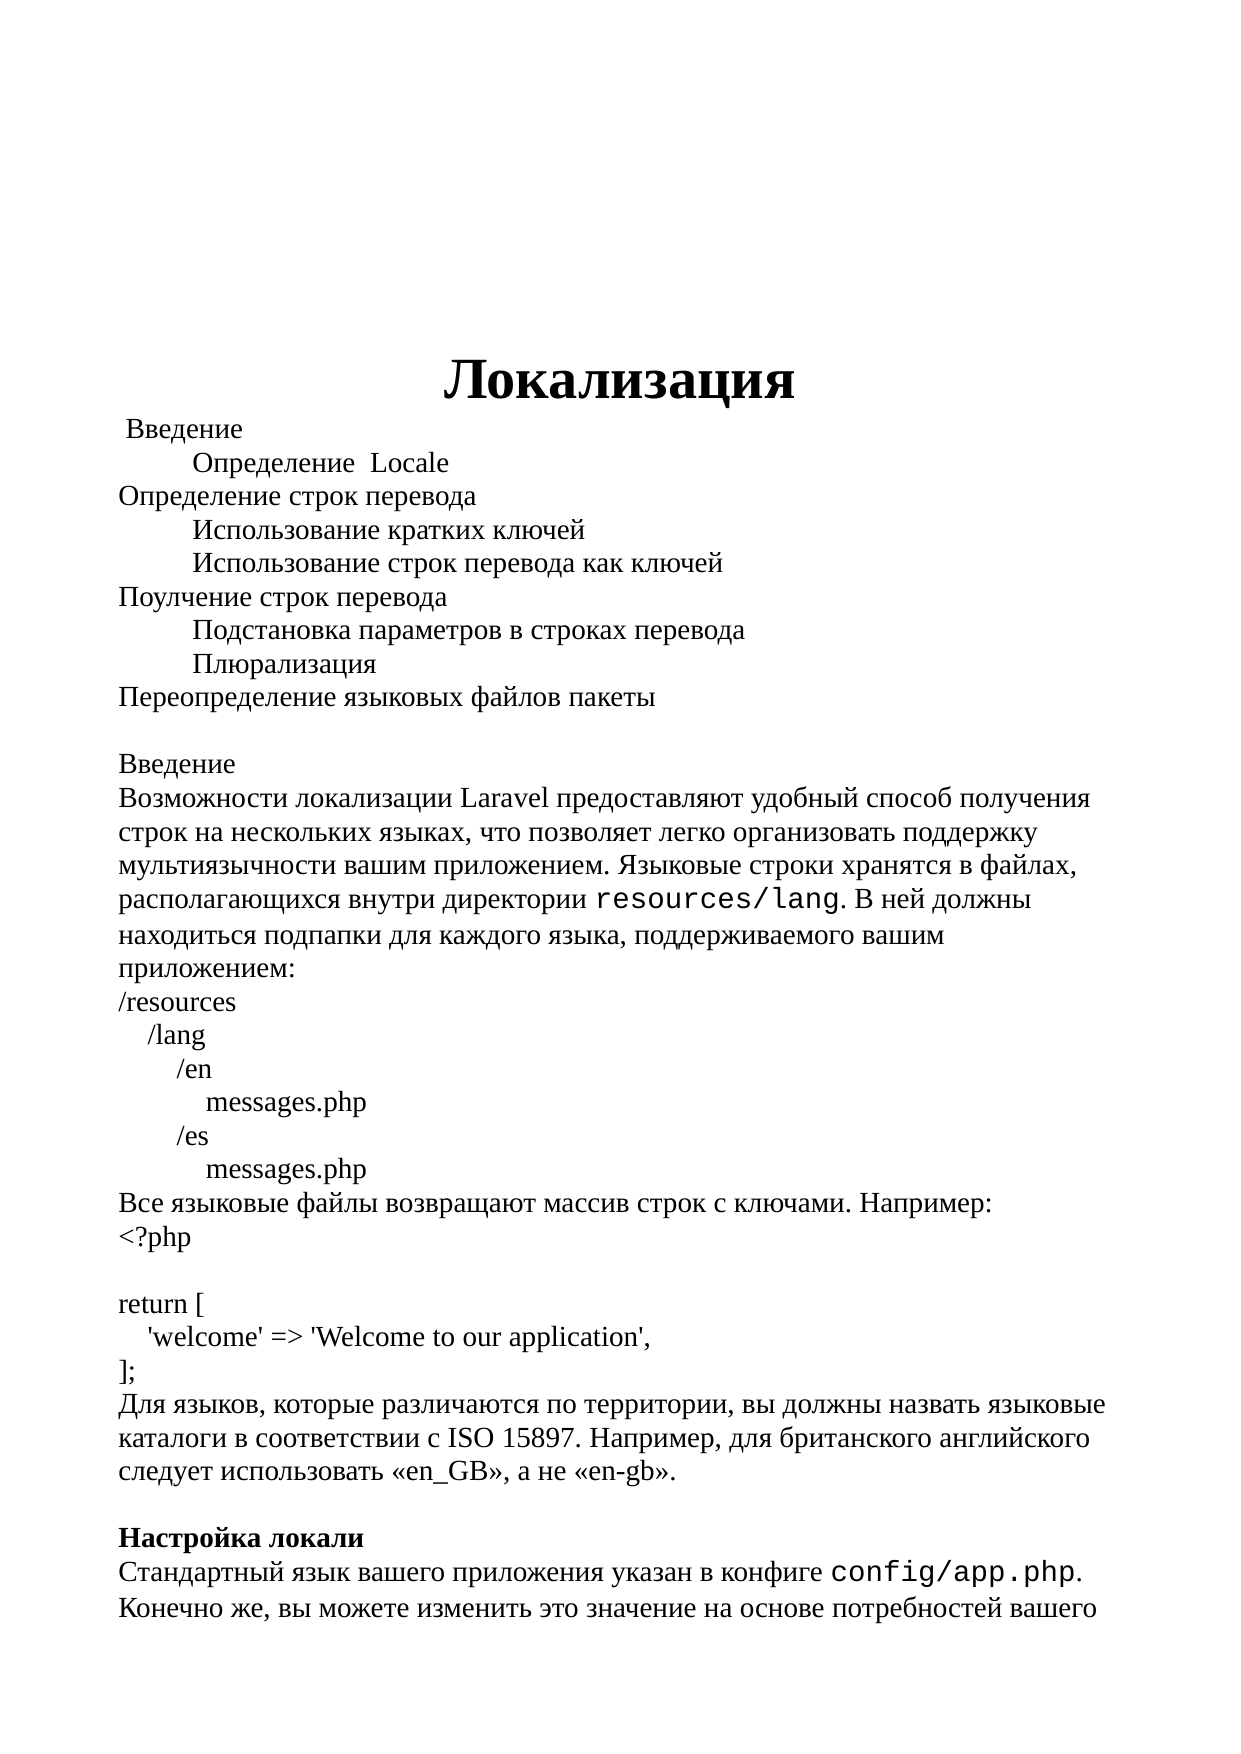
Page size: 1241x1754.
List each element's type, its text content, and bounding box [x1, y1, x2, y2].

text <?php [118, 1219, 1122, 1252]
text return [ [118, 1286, 1122, 1319]
text Для языков, которые различаются по территории, вы должны назвать языковые каталоги в соответствии с ISO 15897. Например, для британского английского следует использовать «en_GB», а не «en-gb». [118, 1386, 1122, 1487]
text ]; [118, 1353, 1122, 1386]
text Переопределение языковых файлов пакеты [118, 679, 1122, 713]
text Плюрализация [118, 646, 1122, 679]
text Введение [118, 411, 1122, 445]
text Возможности локализации Laravel предоставляют удобный способ получения строк на нескольких языках, что позволяет легко организовать поддержку мультиязычности вашим приложением. Языковые строки хранятся в файлах, располагающихся внутри директории resources/lang. В ней должны находиться подпапки для каждого языка, поддерживаемого вашим приложением: [118, 780, 1122, 984]
text Введение [118, 747, 1122, 780]
subtitle Локализация [118, 344, 1122, 411]
text Поулчение строк перевода [118, 579, 1122, 612]
text Стандартный язык вашего приложения указан в конфиге config/app.php. Конечно же, вы можете изменить это значение на основе потребностей вашего [118, 1554, 1122, 1624]
text /es [118, 1118, 1122, 1152]
text Подстановка параметров в строках перевода [118, 612, 1122, 646]
text 'welcome' => 'Welcome to our application', [118, 1319, 1122, 1353]
subtitle Настройка локали [118, 1521, 1122, 1554]
text /resources [118, 984, 1122, 1017]
text Все языковые файлы возвращают массив строк с ключами. Например: [118, 1185, 1122, 1219]
text messages.php [118, 1084, 1122, 1118]
text /lang [118, 1017, 1122, 1051]
text Определение строк перевода [118, 478, 1122, 512]
text /en [118, 1051, 1122, 1084]
text Использование строк перевода как ключей [118, 545, 1122, 579]
text Использование кратких ключей [118, 512, 1122, 545]
text Определение Locale [118, 445, 1122, 478]
text messages.php [118, 1152, 1122, 1185]
